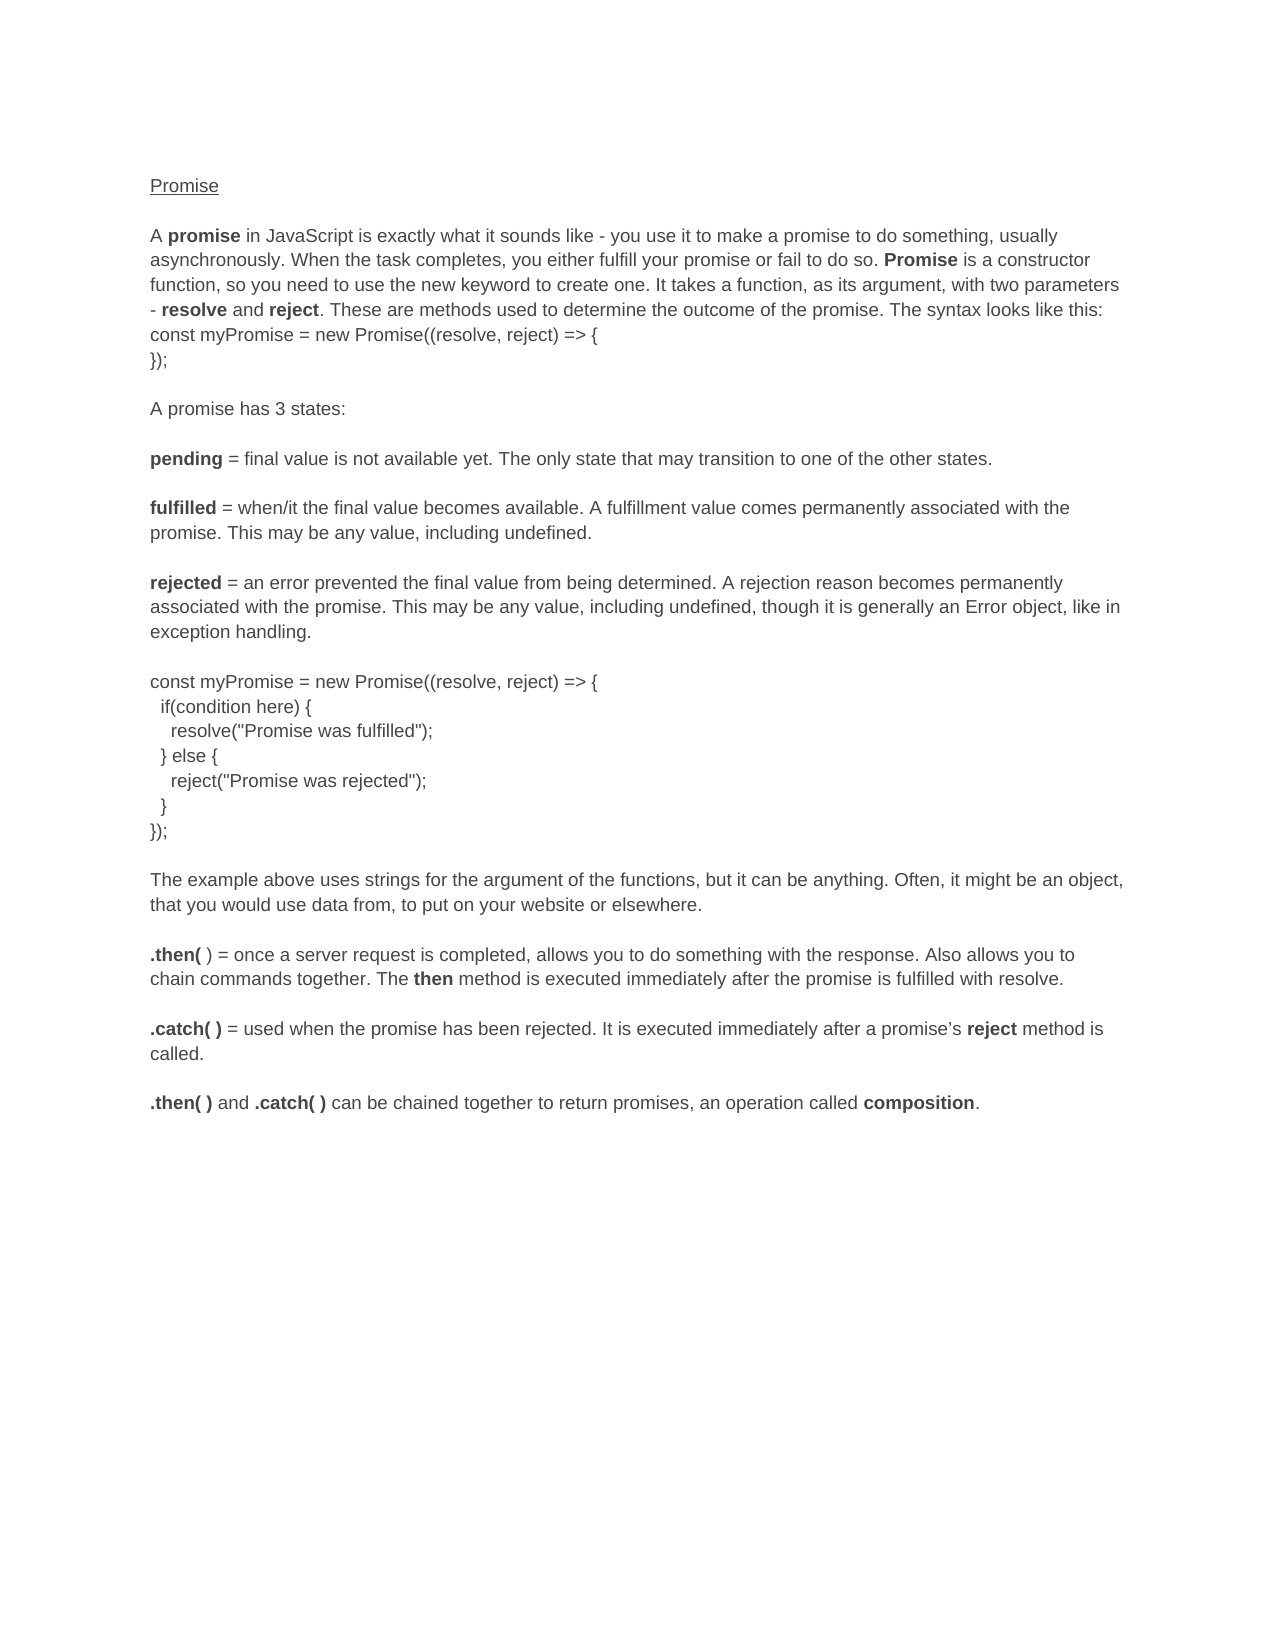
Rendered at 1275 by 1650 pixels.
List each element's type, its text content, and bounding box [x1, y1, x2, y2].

text const myPromise = new Promise((resolve, reject) => { [150, 323, 1125, 345]
text Promise [150, 175, 1125, 196]
text .then( ) and .catch( ) can be chained together to return promises, an operation called composition. [150, 1092, 1125, 1114]
text resolve("Promise was fulfilled"); [150, 720, 1125, 742]
text A promise has 3 states: [150, 398, 1125, 419]
text reject("Promise was rejected"); [150, 770, 1125, 791]
text .catch( ) = used when the promise has been rejected. It is executed immediately after a promise’s reject method is called. [150, 1018, 1125, 1064]
text fulfilled = when/it the final value becomes available. A fulfillment value comes permanently associated with the promise. This may be any value, including undefined. [150, 497, 1125, 543]
text .then( ) = once a server request is completed, allows you to do something with the response. Also allows you to chain commands together. The then method is executed immediately after the promise is fulfilled with resolve. [150, 943, 1125, 990]
text const myPromise = new Promise((resolve, reject) => { [150, 671, 1125, 692]
text } else { [150, 745, 1125, 767]
text } [150, 794, 1125, 816]
text A promise in JavaScript is exactly what it sounds like - you use it to make a promise to do something, usually asynchronously. When the task completes, you either fulfill your promise or fail to do so. Promise is a constructor function, so you need to use the new keyword to create one. It takes a function, as its argument, with two parameters - resolve and reject. These are methods used to determine the outcome of the promise. The syntax looks like this: [150, 224, 1125, 320]
text rejected = an error prevented the final value from being determined. A rejection reason becomes permanently associated with the promise. This may be any value, including undefined, though it is generally an Error object, like in exception handling. [150, 571, 1125, 643]
text if(condition here) { [150, 695, 1125, 717]
text }); [150, 348, 1125, 370]
text The example above uses strings for the argument of the functions, but it can be anything. Often, it might be an object, that you would use data from, to put on your website or elsewhere. [150, 869, 1125, 915]
text pending = final value is not available yet. The only state that may transition to one of the other states. [150, 447, 1125, 469]
text }); [150, 819, 1125, 841]
